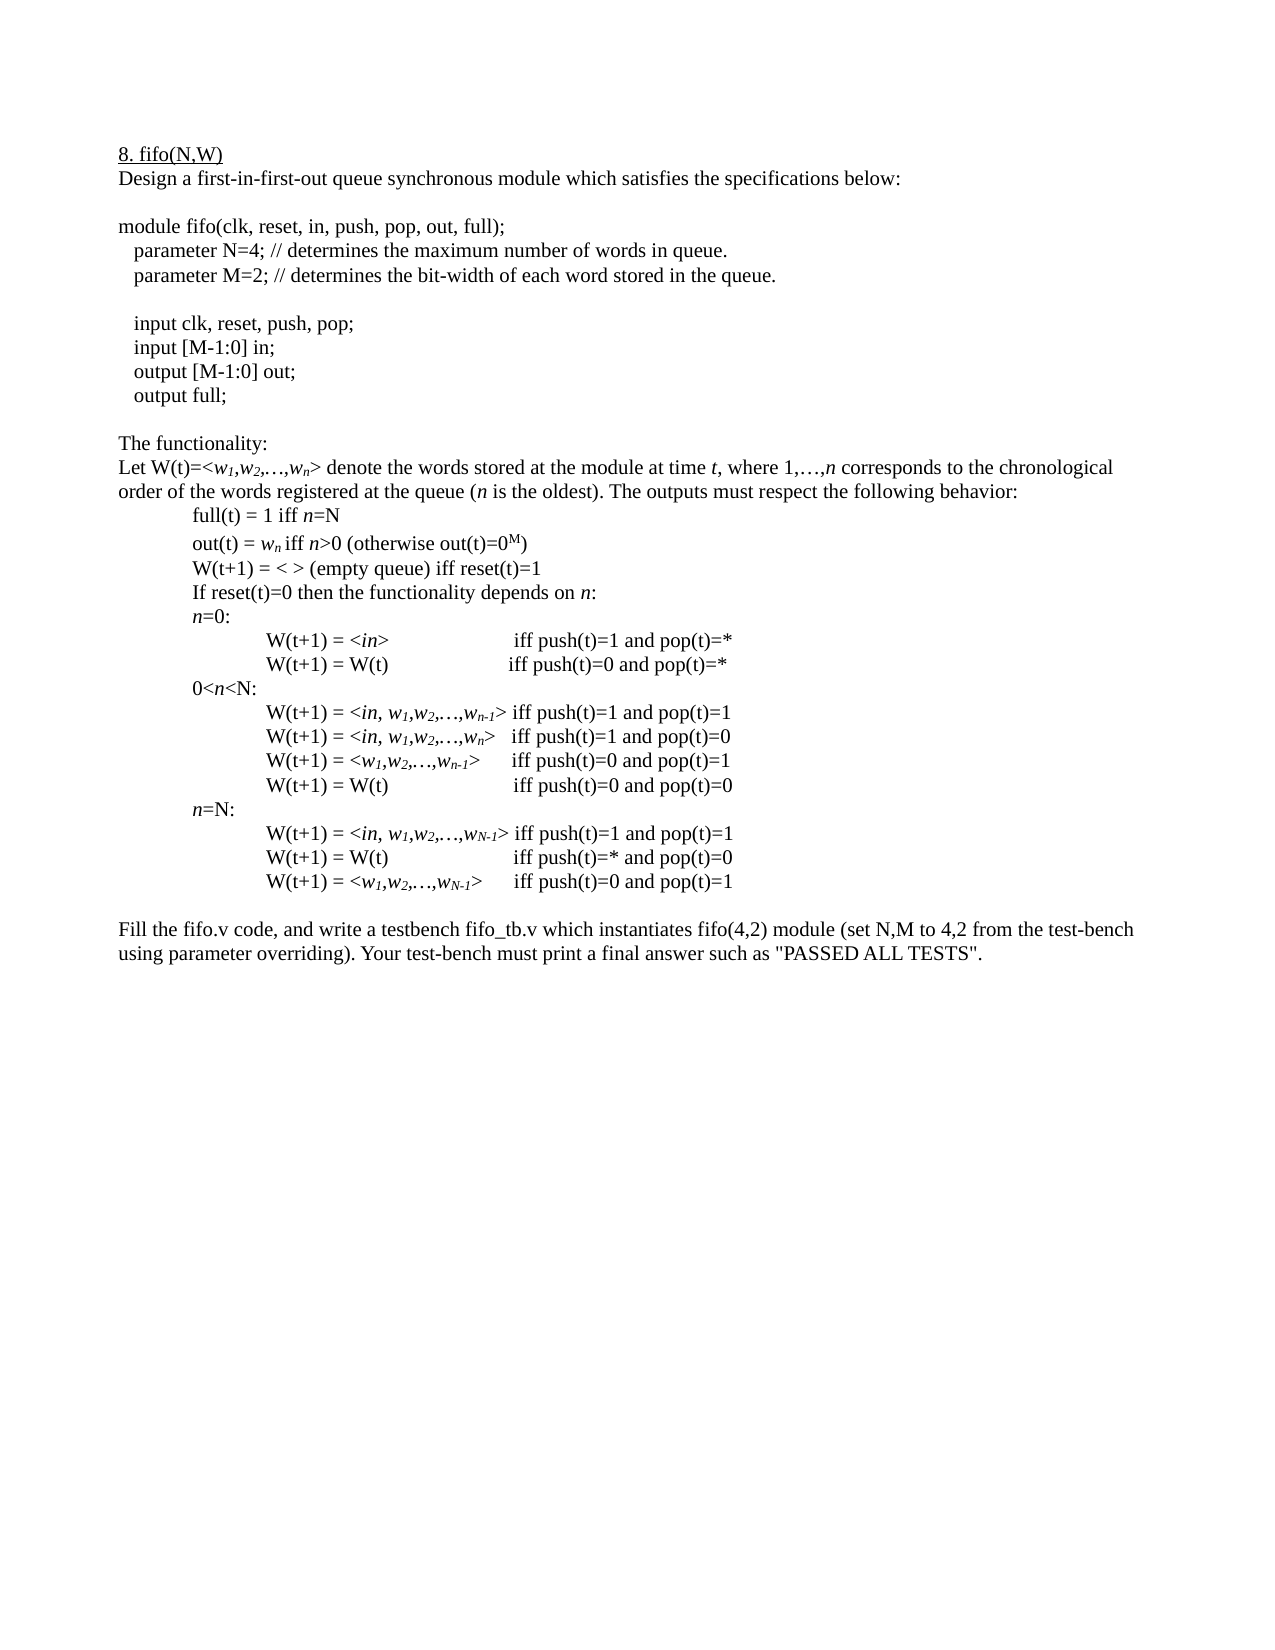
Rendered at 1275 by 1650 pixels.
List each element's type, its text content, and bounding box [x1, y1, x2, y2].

text W(t+1) = < > (empty queue) iff reset(t)=1 [192, 556, 1157, 580]
text parameter M=2; // determines the bit-width of each word stored in the queue. [118, 262, 1157, 287]
text parameter N=4; // determines the maximum number of words in queue. [118, 238, 1157, 262]
text output full; [118, 383, 1157, 407]
text Fill the fifo.v code, and write a testbench fifo_tb.v which instantiates fifo(4,2) module (set N,M to 4,2 from the test-bench using parameter overriding). Your test-bench must print a final answer such as "PASSED ALL TESTS". [118, 917, 1157, 965]
text W(t+1) = W(t) iff push(t)=* and pop(t)=0 [266, 845, 1157, 869]
text W(t+1) = W(t) iff push(t)=0 and pop(t)=0 [266, 772, 1157, 797]
text out(t) = wn iff n>0 (otherwise out(t)=0M) [192, 527, 1157, 556]
text module fifo(clk, reset, in, push, pop, out, full); [118, 214, 1157, 238]
text Design a first-in-first-out queue synchronous module which satisfies the specifications below: [118, 166, 1157, 190]
text The functionality: [118, 431, 1157, 455]
text Let W(t)=<w1,w2,…,wn> denote the words stored at the module at time t, where 1,…,n corresponds to the chronological order of the words registered at the queue (n is the oldest). The outputs must respect the following behavior: [118, 455, 1157, 503]
text 8. fifo(N,W) [118, 142, 1157, 166]
text full(t) = 1 iff n=N [192, 503, 1157, 527]
text W(t+1) = <w1,w2,…,wn-1> iff push(t)=0 and pop(t)=1 [192, 748, 1157, 772]
text W(t+1) = <w1,w2,…,wN-1> iff push(t)=0 and pop(t)=1 [192, 869, 1157, 893]
text n=N: [192, 797, 1157, 821]
text W(t+1) = <in, w1,w2,…,wn-1> iff push(t)=1 and pop(t)=1 [192, 700, 1157, 724]
text W(t+1) = <in, w1,w2,…,wn> iff push(t)=1 and pop(t)=0 [192, 724, 1157, 748]
text W(t+1) = <in> iff push(t)=1 and pop(t)=* [266, 628, 1157, 652]
text 0<n<N: [192, 676, 1157, 700]
text W(t+1) = <in, w1,w2,…,wN-1> iff push(t)=1 and pop(t)=1 [266, 821, 1157, 845]
text n=0: [192, 604, 1157, 628]
text output [M-1:0] out; [118, 359, 1157, 383]
text input [M-1:0] in; [118, 335, 1157, 359]
text If reset(t)=0 then the functionality depends on n: [192, 580, 1157, 604]
text input clk, reset, push, pop; [118, 311, 1157, 335]
text W(t+1) = W(t) iff push(t)=0 and pop(t)=* [266, 652, 1157, 676]
